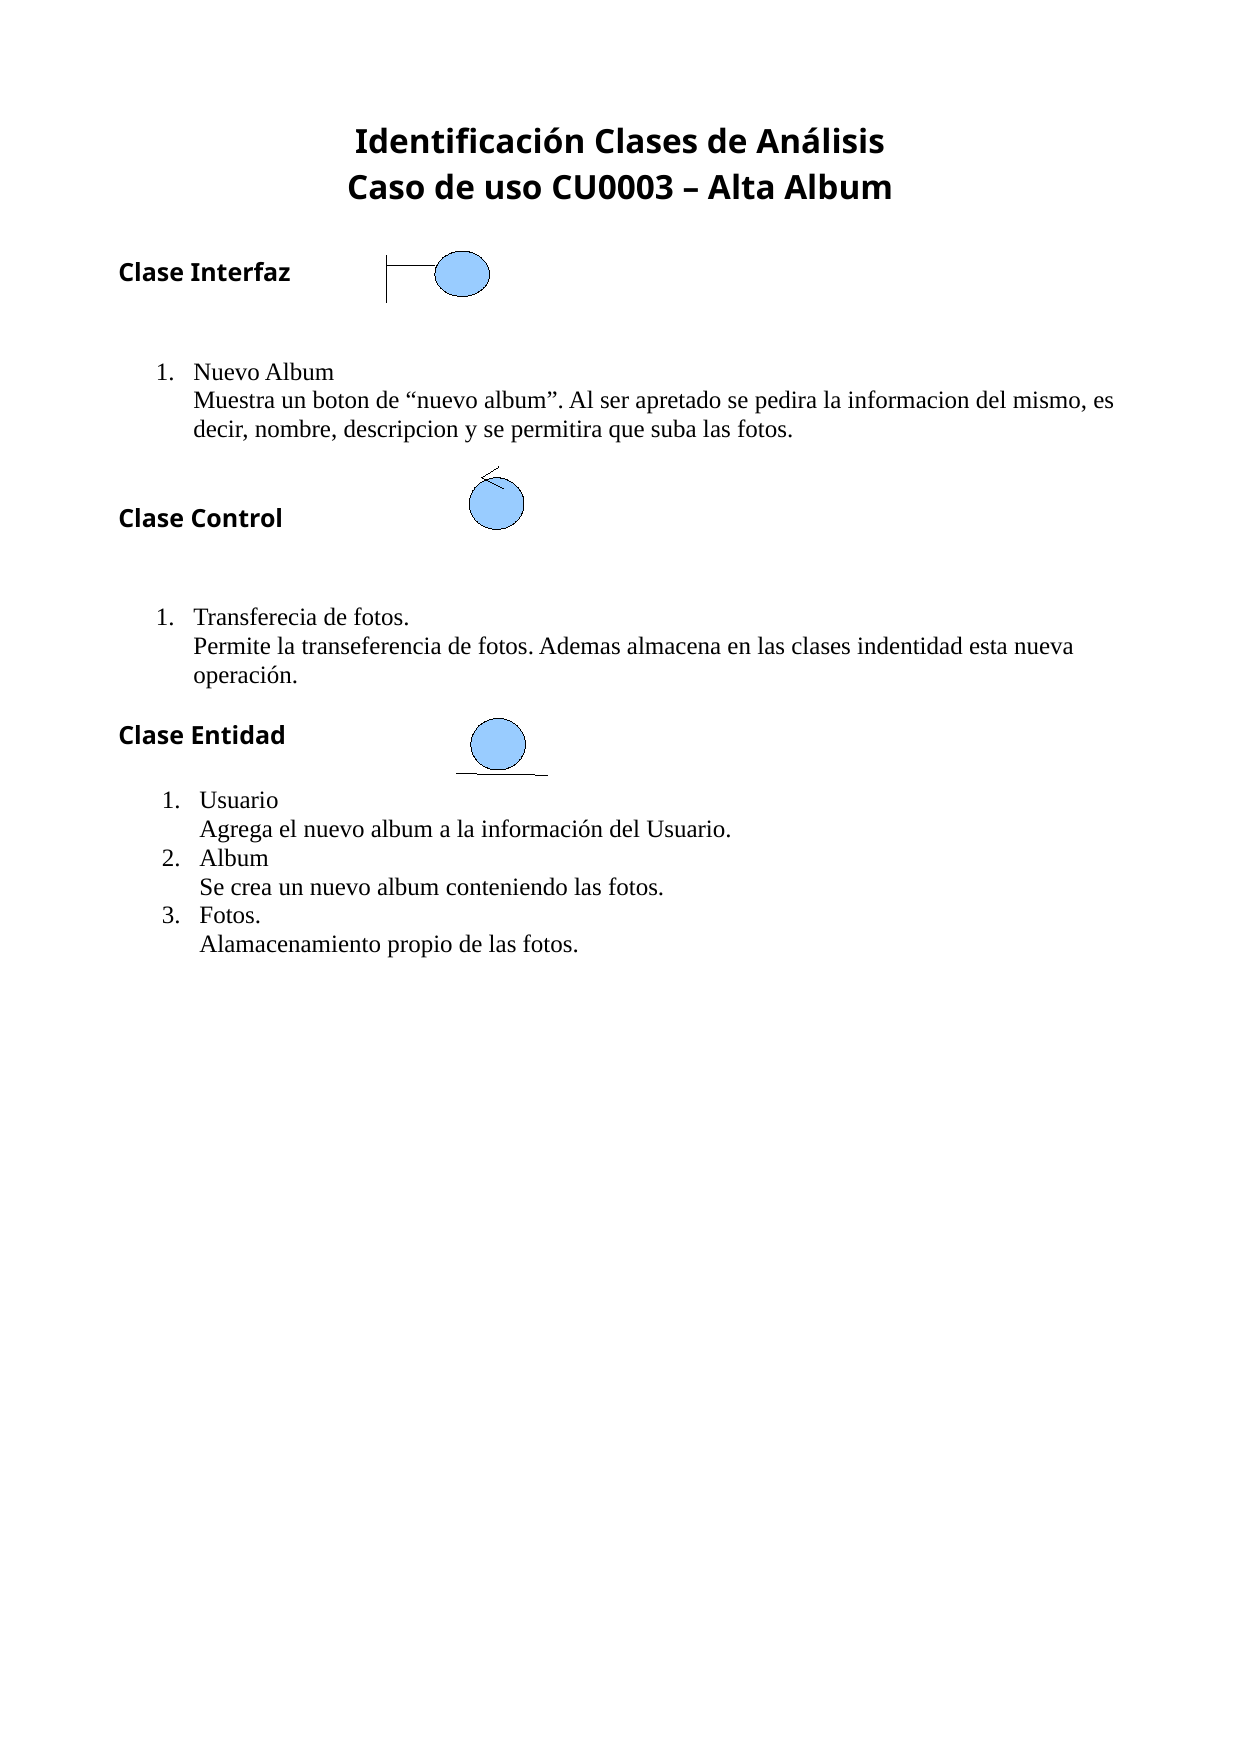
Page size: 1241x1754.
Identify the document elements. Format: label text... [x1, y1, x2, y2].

text Identificación Clases de Análisis [118, 118, 1122, 163]
list Transferecia de fotos. [156, 602, 1122, 631]
text [478, 254, 1122, 288]
list Album [162, 843, 1122, 872]
list Agrega el nuevo album a la información del Usuario. [162, 814, 1122, 843]
list Usuario [162, 786, 1122, 814]
list Se crea un nuevo album conteniendo las fotos. [162, 872, 1122, 901]
list Muestra un boton de “nuevo album”. Al ser apretado se pedira la informacion del mismo, es decir, nombre, descripcion y se permitira que suba las fotos. [156, 385, 1122, 443]
list Fotos. [162, 901, 1122, 929]
list Nuevo Album [156, 357, 1122, 385]
text Clase Interfaz [118, 254, 447, 288]
text Clase Entidad [118, 717, 1122, 752]
text Clase Control [118, 500, 1122, 534]
text Caso de uso CU0003 – Alta Album [118, 163, 1122, 209]
list Permite la transeferencia de fotos. Ademas almacena en las clases indentidad esta nueva operación. [156, 631, 1122, 689]
list Alamacenamiento propio de las fotos. [162, 929, 1122, 958]
